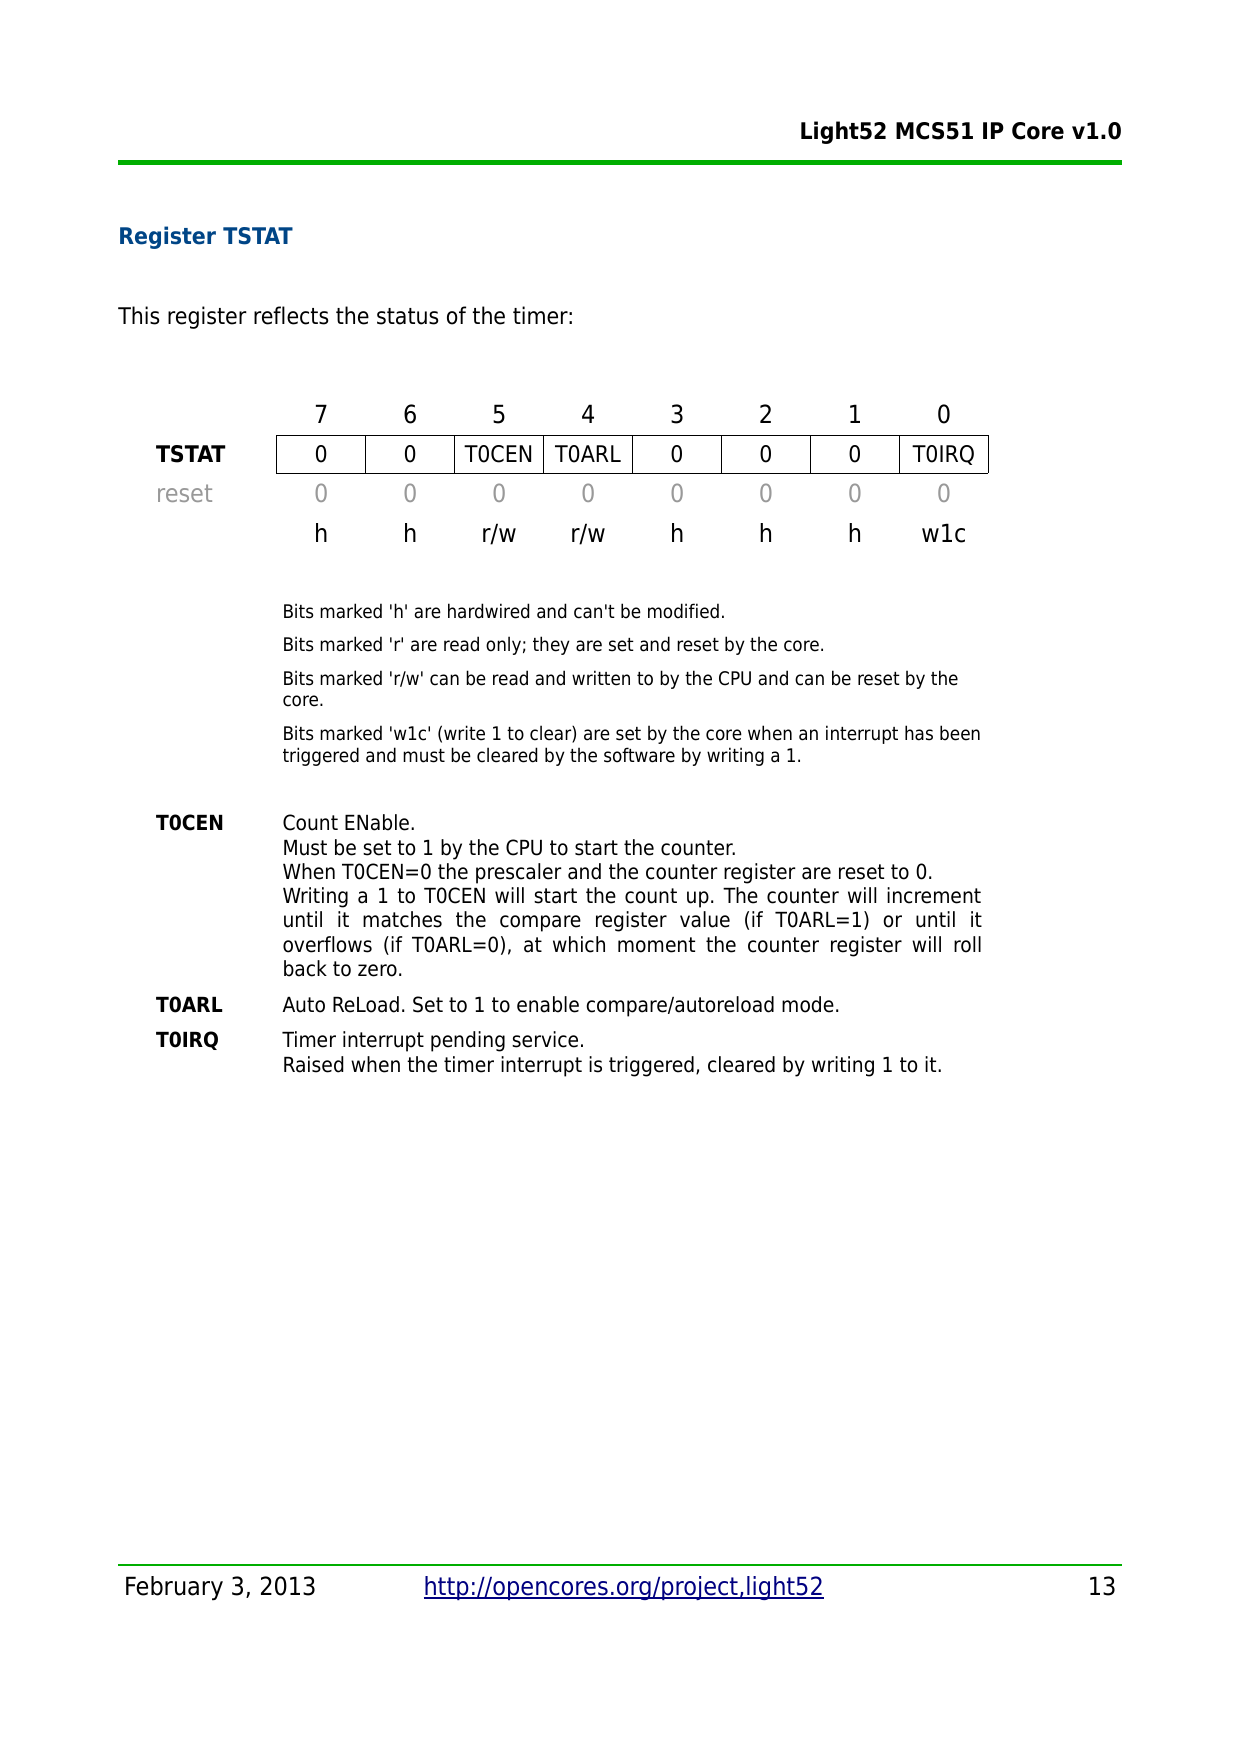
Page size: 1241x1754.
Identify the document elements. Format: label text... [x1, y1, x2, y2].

table_cell 0 [633, 436, 721, 473]
table_cell 0 [811, 436, 899, 473]
table_header 1 [810, 394, 899, 435]
table_cell r/w [454, 514, 543, 554]
table_cell Count ENable. Must be set to 1 by the CPU to start the counter. When T0CEN=0 the prescaler and the counter register are reset to 0. Writing a 1 to T0CEN will start the count up. The counter will increment until it matches the compare register value (if T0ARL=1) or until it overflows (if T0ARL=0), at which moment the counter register will roll back to zero. [276, 806, 988, 987]
table_cell Bits marked 'r/w' can be read and written to by the CPU and can be reset by the core. [276, 662, 988, 717]
table_cell 0 [366, 436, 454, 473]
table_header 7 [276, 394, 365, 435]
table_cell 0 [276, 474, 365, 514]
table_cell r/w [543, 514, 632, 554]
table_cell Auto ReLoad. Set to 1 to enable compare/autoreload mode. [276, 987, 988, 1023]
text This register reflects the status of the timer: [118, 303, 1122, 330]
table_header 0 [899, 394, 988, 435]
table_cell 0 [632, 474, 721, 514]
table_cell [150, 514, 276, 554]
table_cell 0 [543, 474, 632, 514]
table_cell Timer interrupt pending service. Raised when the timer interrupt is triggered, cleared by writing 1 to it. [276, 1023, 988, 1083]
table_cell 0 [365, 474, 454, 514]
table_cell [150, 772, 276, 806]
table_cell TSTAT [150, 435, 276, 473]
table_cell h [721, 514, 810, 554]
table_header 2 [721, 394, 810, 435]
table_header 5 [454, 394, 543, 435]
table_cell 0 [721, 474, 810, 514]
table_header 4 [543, 394, 632, 435]
table_cell T0IRQ [150, 1023, 276, 1083]
table_cell w1c [899, 514, 988, 554]
table_cell 0 [277, 436, 365, 473]
table_cell 0 [899, 474, 988, 514]
subtitle Register TSTAT [118, 223, 1122, 250]
table_cell [150, 717, 276, 772]
table_cell [276, 555, 988, 595]
table_cell h [276, 514, 365, 554]
table_cell 0 [454, 474, 543, 514]
table_cell Bits marked 'w1c' (write 1 to clear) are set by the core when an interrupt has been triggered and must be cleared by the software by writing a 1. [276, 717, 988, 772]
table_cell h [365, 514, 454, 554]
table_cell T0ARL [544, 436, 632, 473]
table_cell T0CEN [455, 436, 543, 473]
table_cell Bits marked 'h' are hardwired and can't be modified. [276, 595, 988, 628]
table_cell h [810, 514, 899, 554]
table_cell [276, 772, 988, 806]
table_cell T0ARL [150, 987, 276, 1023]
table_header 3 [632, 394, 721, 435]
table_cell [150, 629, 276, 662]
table_cell 0 [810, 474, 899, 514]
table_cell 0 [722, 436, 810, 473]
table_cell T0IRQ [900, 436, 988, 473]
table_cell [150, 555, 276, 595]
table_cell T0CEN [150, 806, 276, 987]
table_cell reset [150, 473, 276, 514]
table_header 6 [365, 394, 454, 435]
table_cell [150, 595, 276, 628]
table_cell h [632, 514, 721, 554]
table_cell Bits marked 'r' are read only; they are set and reset by the core. [276, 629, 988, 662]
table_cell [150, 662, 276, 717]
table_header [150, 394, 276, 435]
